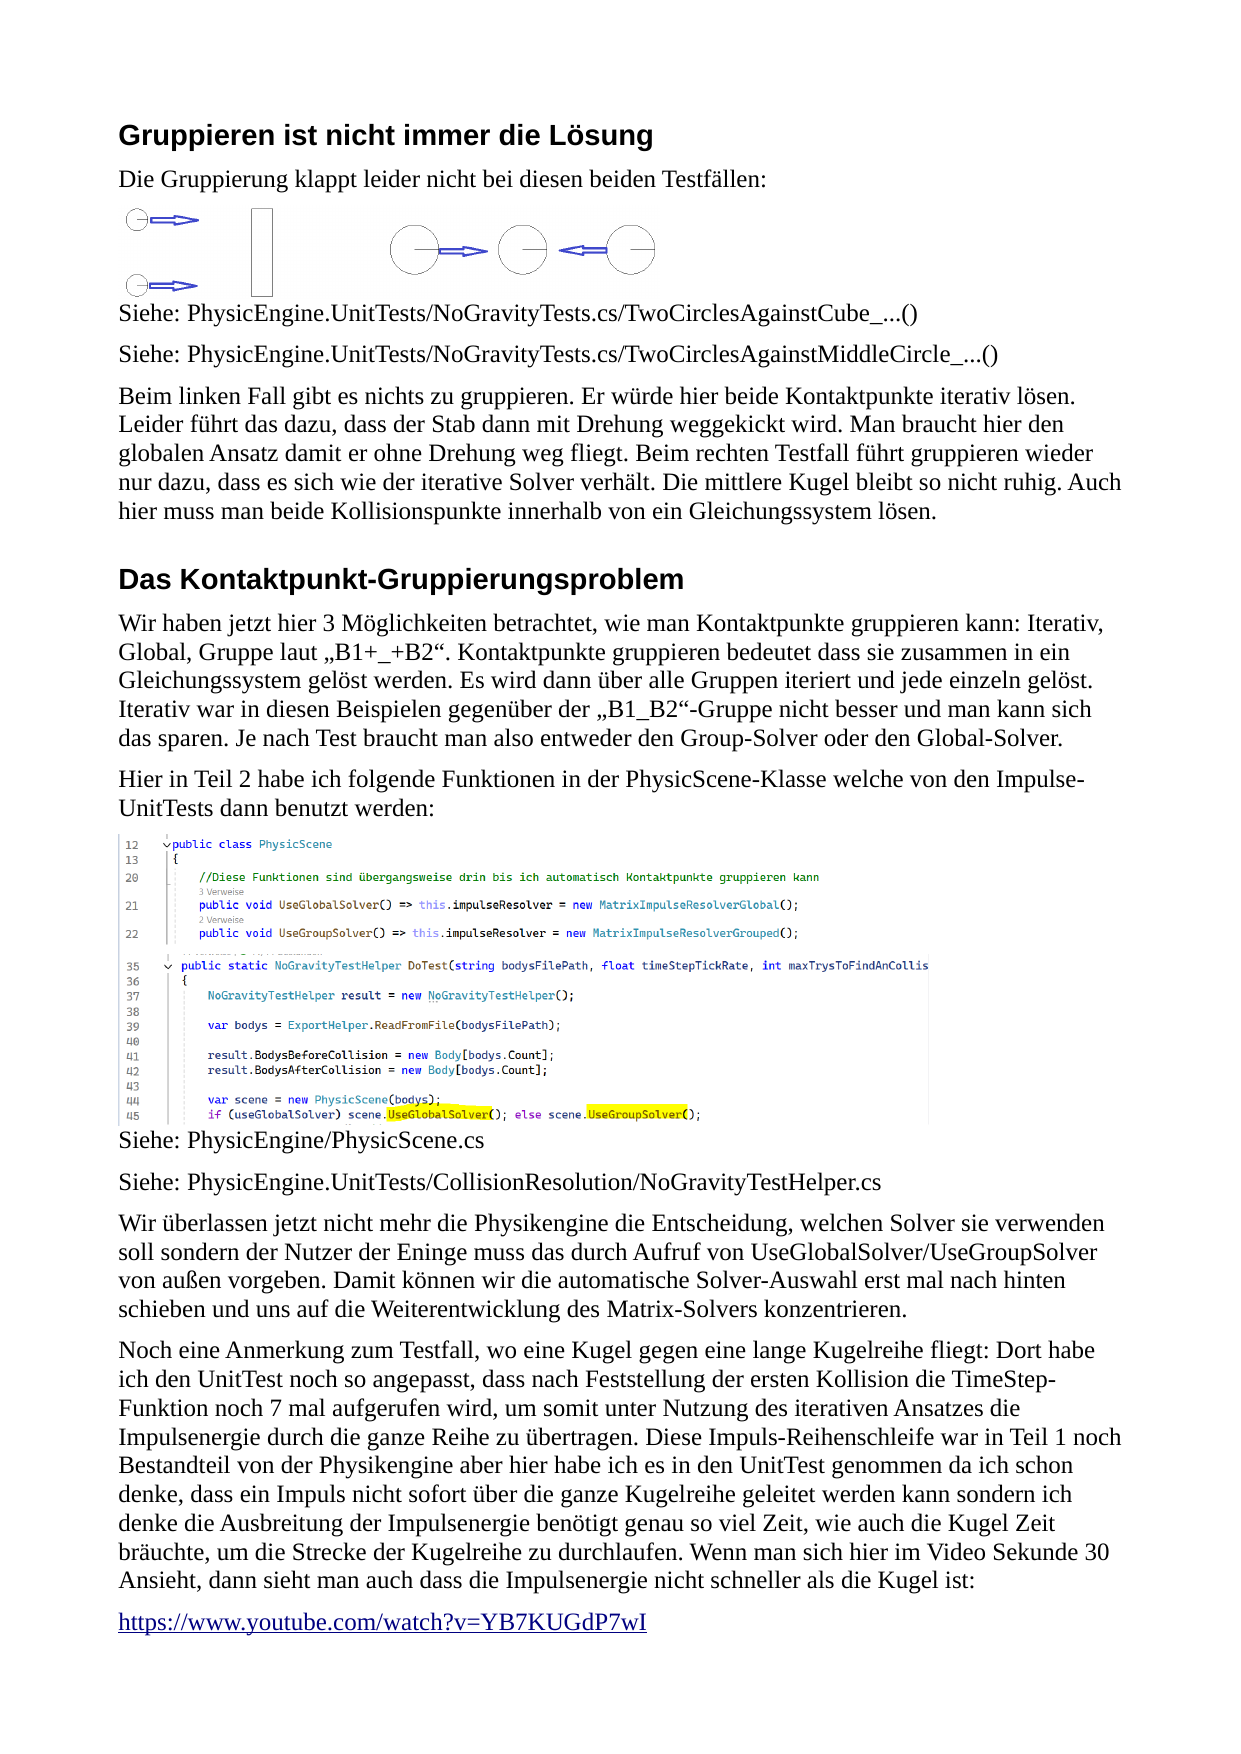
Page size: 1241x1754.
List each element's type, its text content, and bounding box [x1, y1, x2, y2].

picture [118, 205, 661, 299]
text Siehe: PhysicEngine.UnitTests/NoGravityTests.cs/TwoCirclesAgainstCube_...() [118, 205, 1122, 327]
text Die Gruppierung klappt leider nicht bei diesen beiden Testfällen: [118, 164, 1122, 193]
subtitle Das Kontaktpunkt-Gruppierungsproblem [118, 562, 1122, 596]
text Siehe: PhysicEngine/PhysicScene.cs [118, 834, 1122, 1154]
subtitle Gruppieren ist nicht immer die Lösung [118, 118, 1122, 152]
text Siehe: PhysicEngine.UnitTests/NoGravityTests.cs/TwoCirclesAgainstMiddleCircle_...() [118, 339, 1122, 368]
text Wir überlassen jetzt nicht mehr die Physikengine die Entscheidung, welchen Solver sie verwenden soll sondern der Nutzer der Eninge muss das durch Aufruf von UseGlobalSolver/UseGroupSolver von außen vorgeben. Damit können wir die automatische Solver-Auswahl erst mal nach hinten schieben und uns auf die Weiterentwicklung des Matrix-Solvers konzentrieren. [118, 1208, 1122, 1323]
text Beim linken Fall gibt es nichts zu gruppieren. Er würde hier beide Kontaktpunkte iterativ lösen. Leider führt das dazu, dass der Stab dann mit Drehung weggekickt wird. Man braucht hier den globalen Ansatz damit er ohne Drehung weg fliegt. Beim rechten Testfall führt gruppieren wieder nur dazu, dass es sich wie der iterative Solver verhält. Die mittlere Kugel bleibt so nicht ruhig. Auch hier muss man beide Kollisionspunkte innerhalb von ein Gleichungssystem lösen. [118, 381, 1122, 524]
text Wir haben jetzt hier 3 Möglichkeiten betrachtet, wie man Kontaktpunkte gruppieren kann: Iterativ, Global, Gruppe laut „B1+_+B2“. Kontaktpunkte gruppieren bedeutet dass sie zusammen in ein Gleichungssystem gelöst werden. Es wird dann über alle Gruppen iteriert und jede einzeln gelöst. Iterativ war in diesen Beispielen gegenüber der „B1_B2“-Gruppe nicht besser und man kann sich das sparen. Je nach Test braucht man also entweder den Group-Solver oder den Global-Solver. [118, 608, 1122, 752]
text Hier in Teil 2 habe ich folgende Funktionen in der PhysicScene-Klasse welche von den Impulse-UnitTests dann benutzt werden: [118, 764, 1122, 822]
text https://www.youtube.com/watch?v=YB7KUGdP7wI [118, 1607, 1122, 1636]
text Siehe: PhysicEngine.UnitTests/CollisionResolution/NoGravityTestHelper.cs [118, 1167, 1122, 1196]
picture [118, 834, 938, 1126]
text Noch eine Anmerkung zum Testfall, wo eine Kugel gegen eine lange Kugelreihe fliegt: Dort habe ich den UnitTest noch so angepasst, dass nach Feststellung der ersten Kollision die TimeStep-Funktion noch 7 mal aufgerufen wird, um somit unter Nutzung des iterativen Ansatzes die Impulsenergie durch die ganze Reihe zu übertragen. Diese Impuls-Reihenschleife war in Teil 1 noch Bestandteil von der Physikengine aber hier habe ich es in den UnitTest genommen da ich schon denke, dass ein Impuls nicht sofort über die ganze Kugelreihe geleitet werden kann sondern ich denke die Ausbreitung der Impulsenergie benötigt genau so viel Zeit, wie auch die Kugel Zeit bräuchte, um die Strecke der Kugelreihe zu durchlaufen. Wenn man sich hier im Video Sekunde 30 Ansieht, dann sieht man auch dass die Impulsenergie nicht schneller als die Kugel ist: [118, 1336, 1122, 1594]
